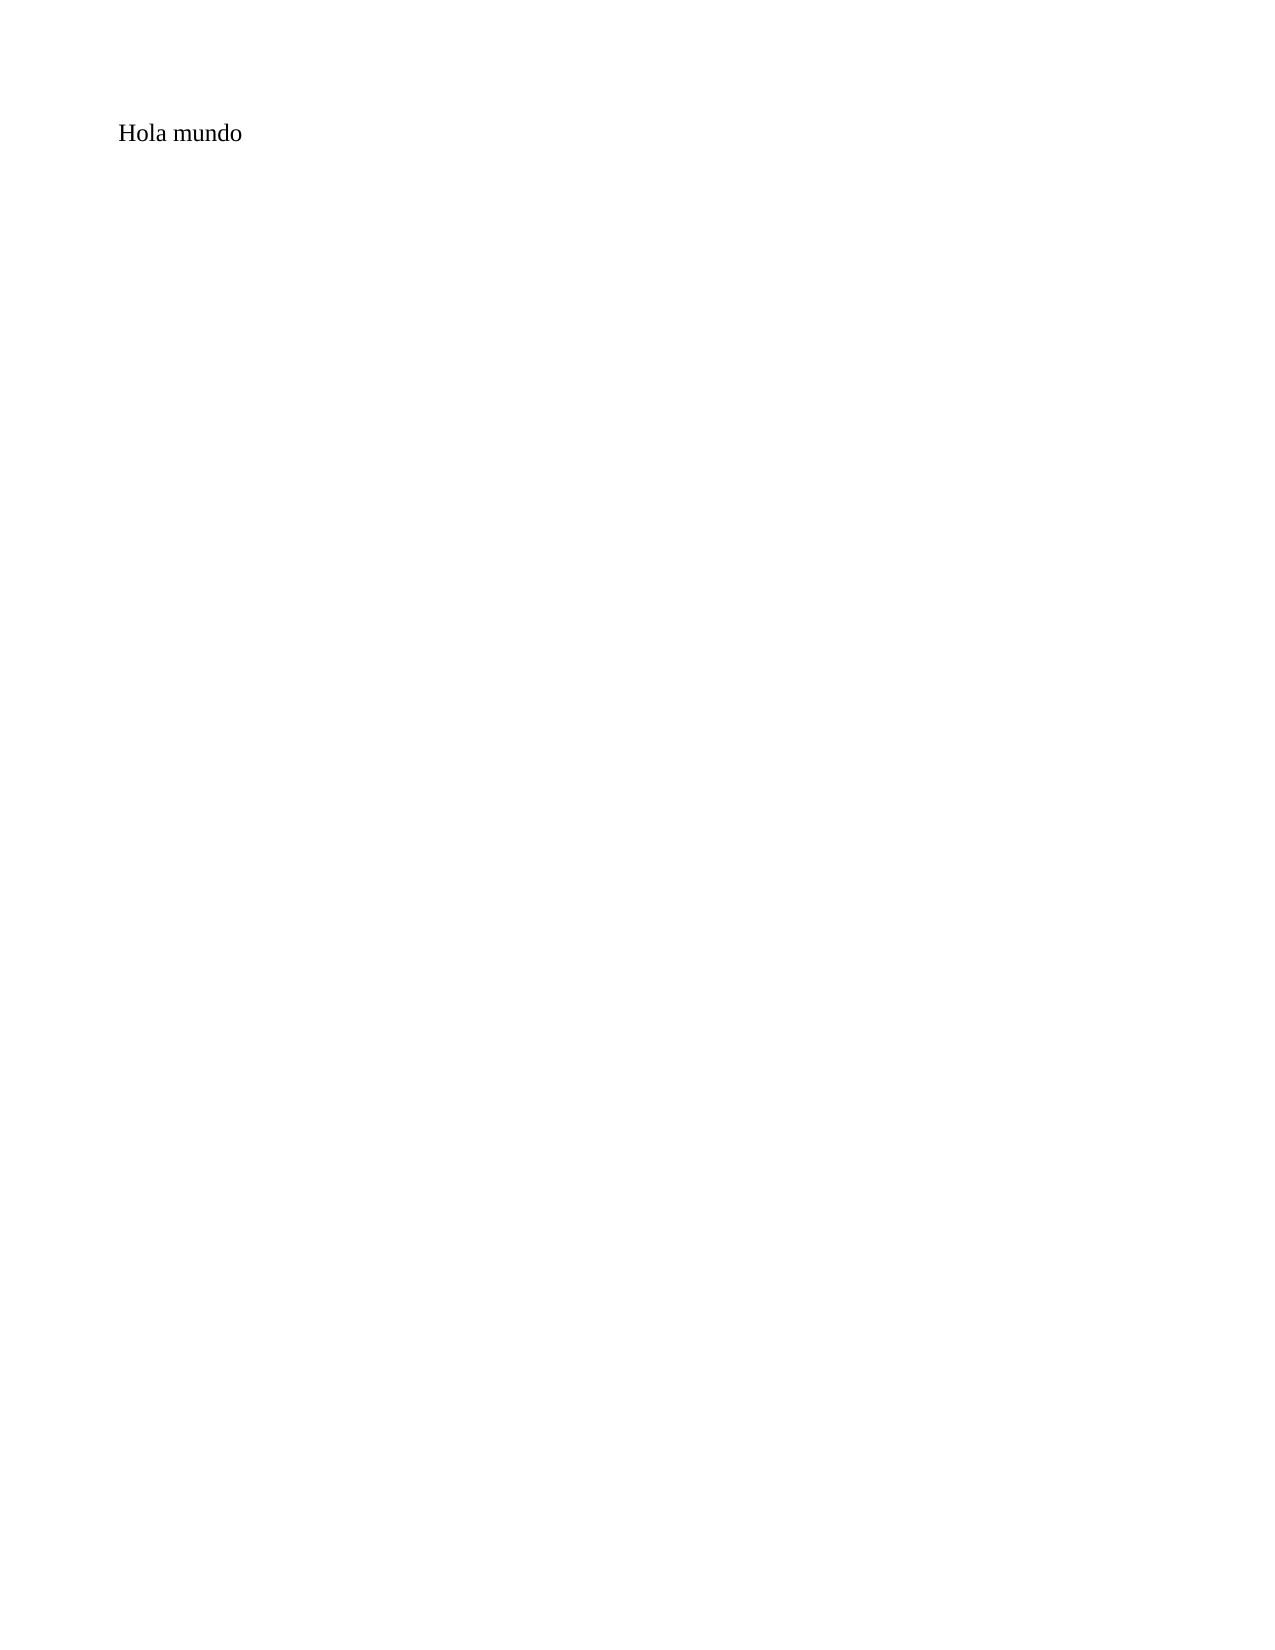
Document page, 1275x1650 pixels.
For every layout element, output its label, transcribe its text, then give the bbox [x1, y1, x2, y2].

text Hola mundo [118, 118, 1157, 147]
